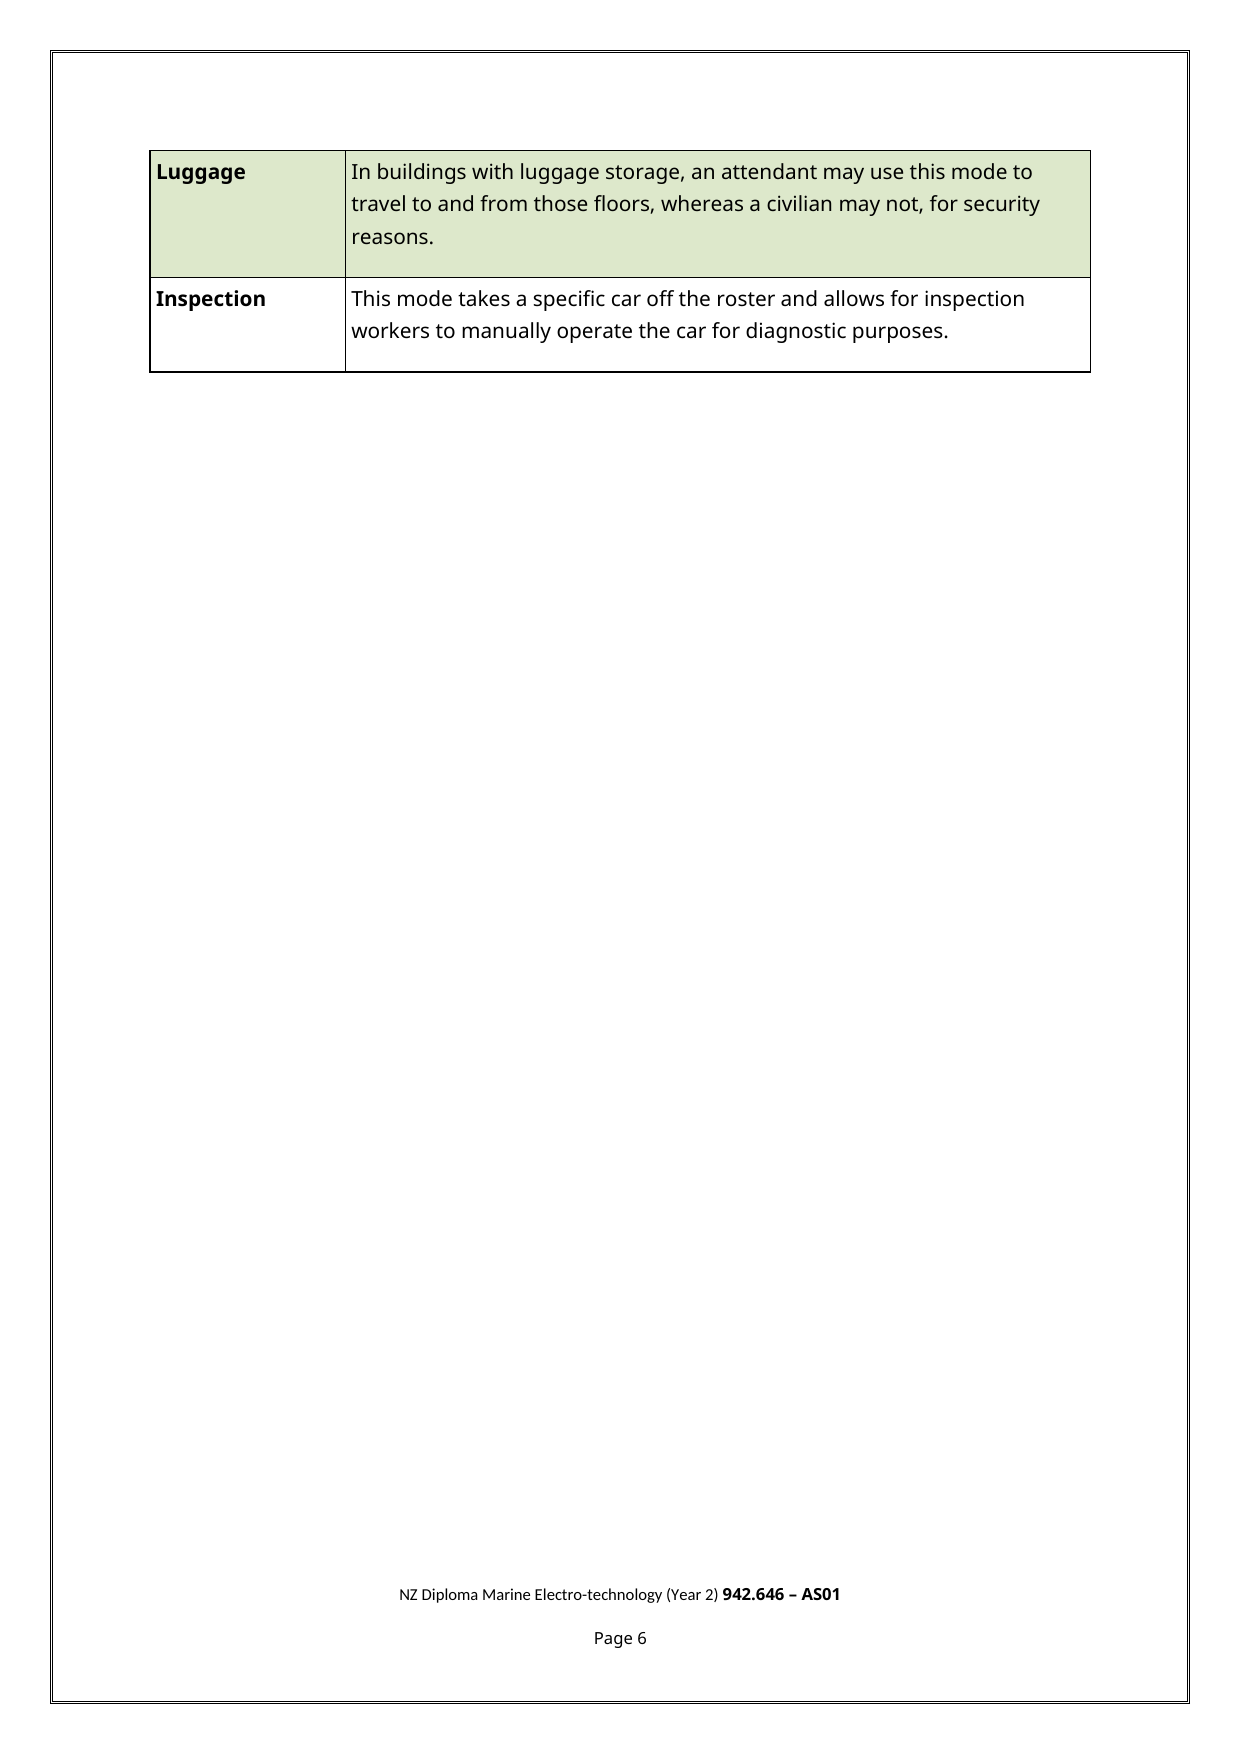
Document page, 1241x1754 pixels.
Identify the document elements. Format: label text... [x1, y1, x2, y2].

table_cell In buildings with luggage storage, an attendant may use this mode to travel to and from those floors, whereas a civilian may not, for security reasons. [346, 151, 1090, 277]
table_cell This mode takes a specific car off the roster and allows for inspection workers to manually operate the car for diagnostic purposes. [346, 278, 1090, 371]
table_cell Luggage [151, 151, 345, 277]
table_cell Inspection [151, 278, 345, 371]
